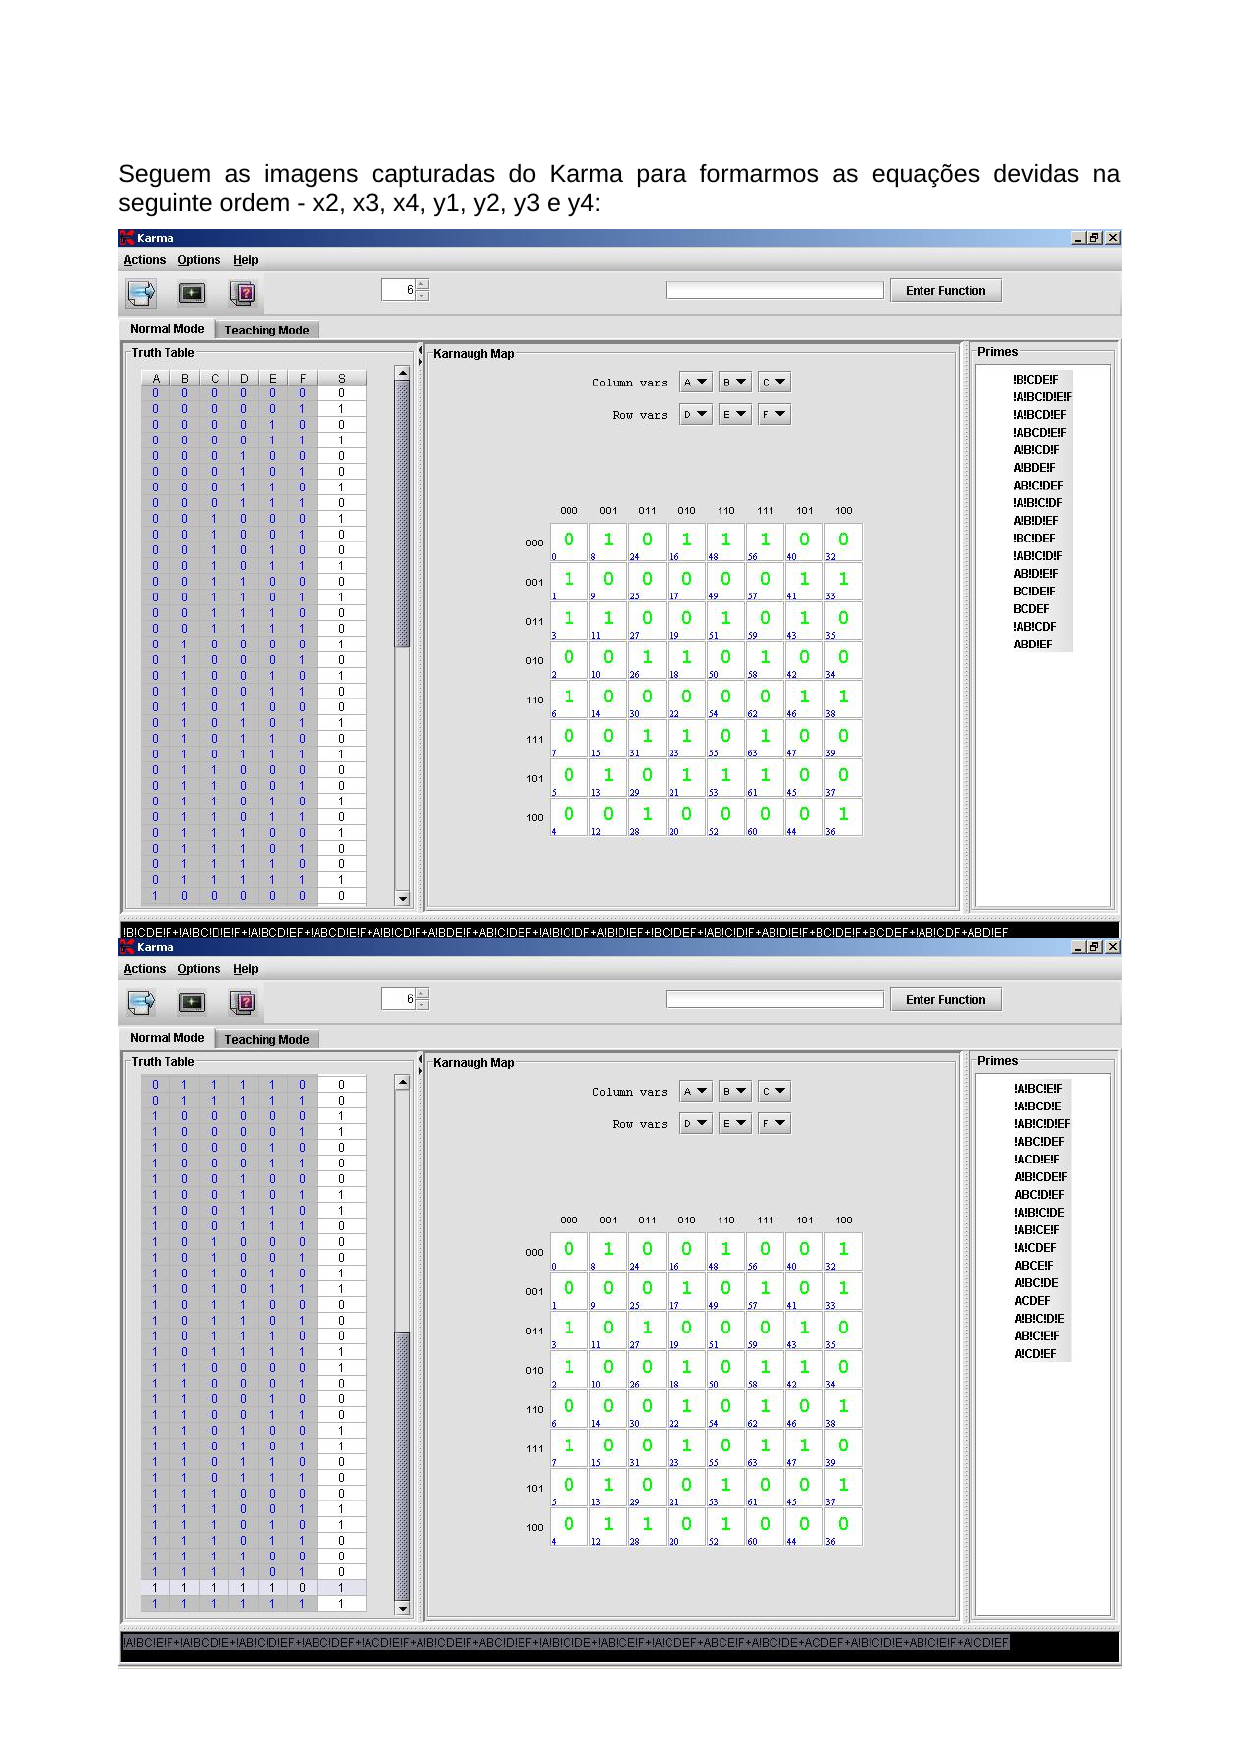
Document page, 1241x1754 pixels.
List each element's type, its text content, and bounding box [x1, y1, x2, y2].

text Seguem as imagens capturadas do Karma para formarmos as equações devidas na seguinte ordem - x2, x3, x4, y1, y2, y3 e y4: [118, 159, 1122, 217]
picture [118, 229, 1122, 1669]
